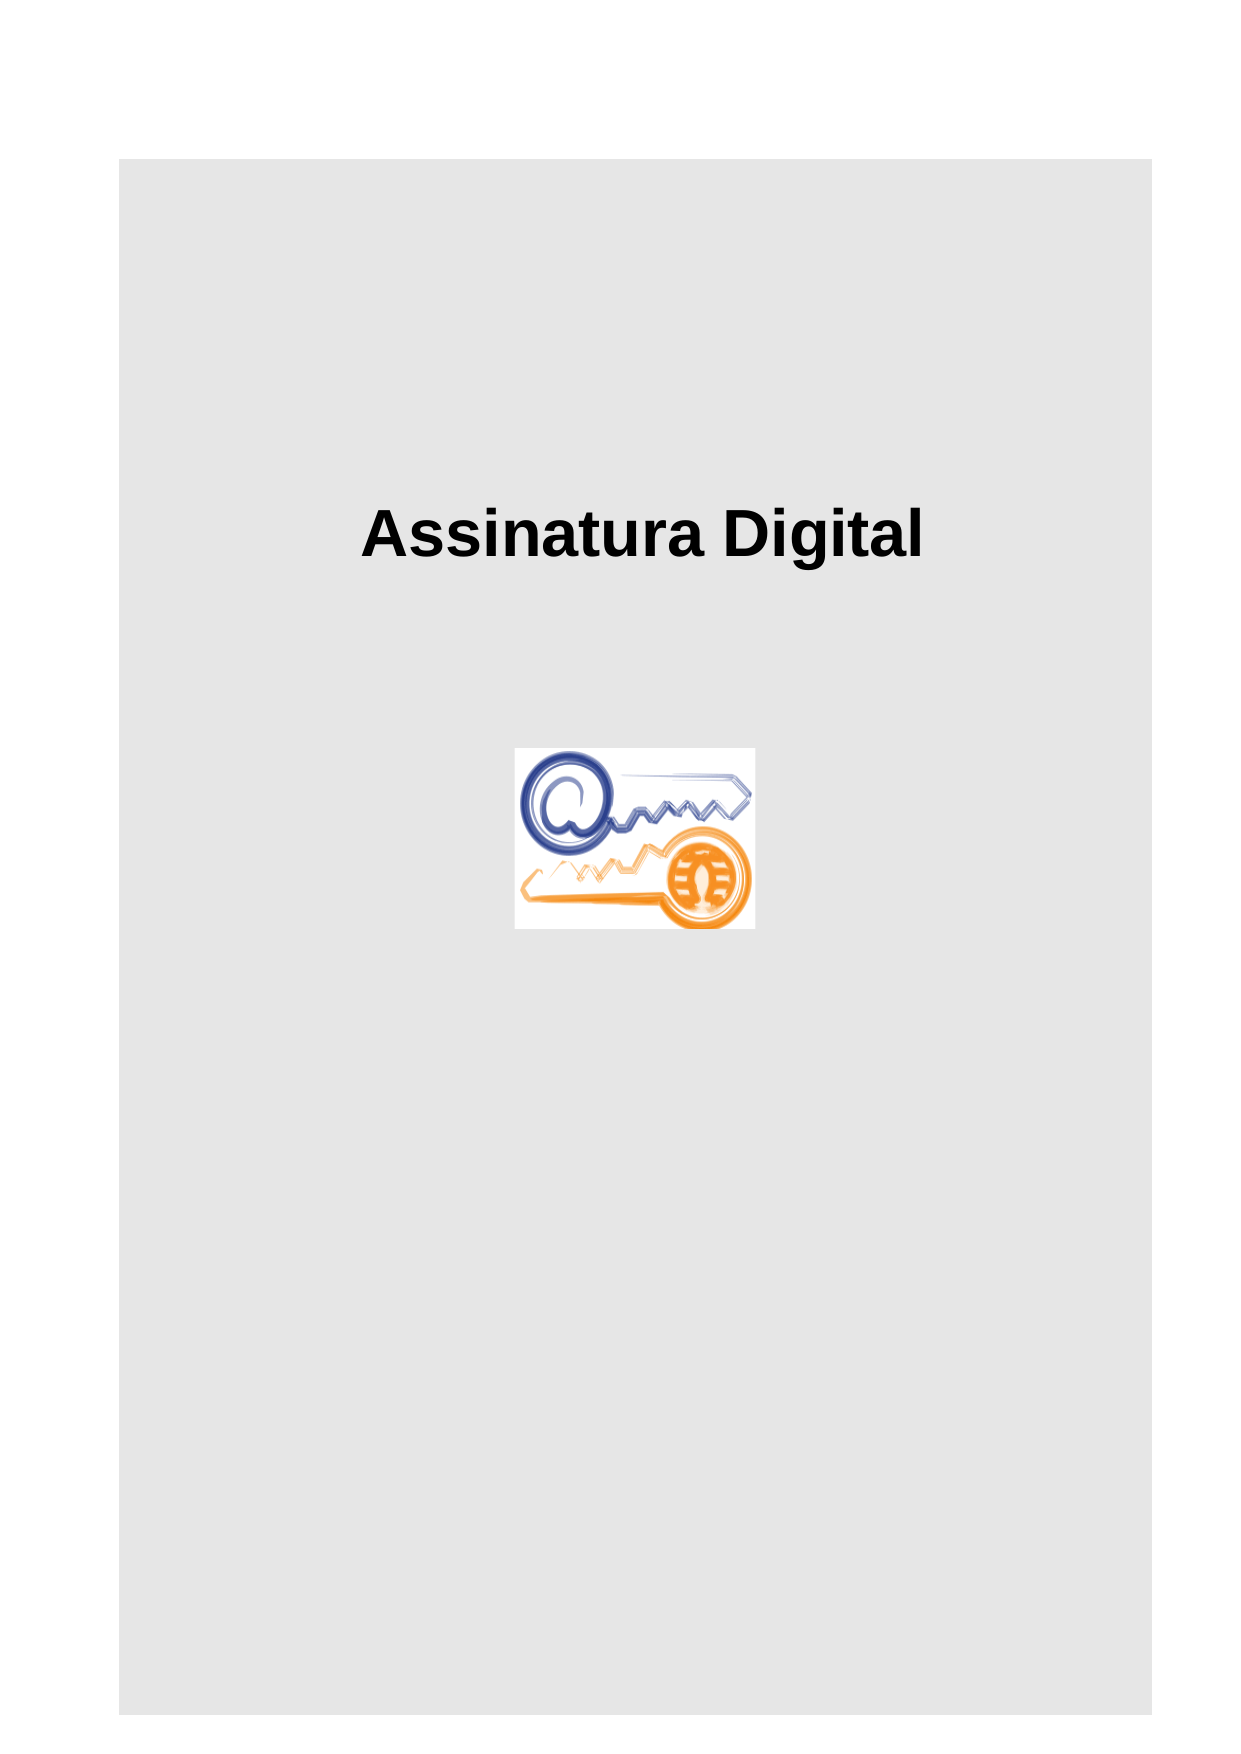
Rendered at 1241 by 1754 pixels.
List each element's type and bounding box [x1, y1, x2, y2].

picture [514, 748, 756, 929]
